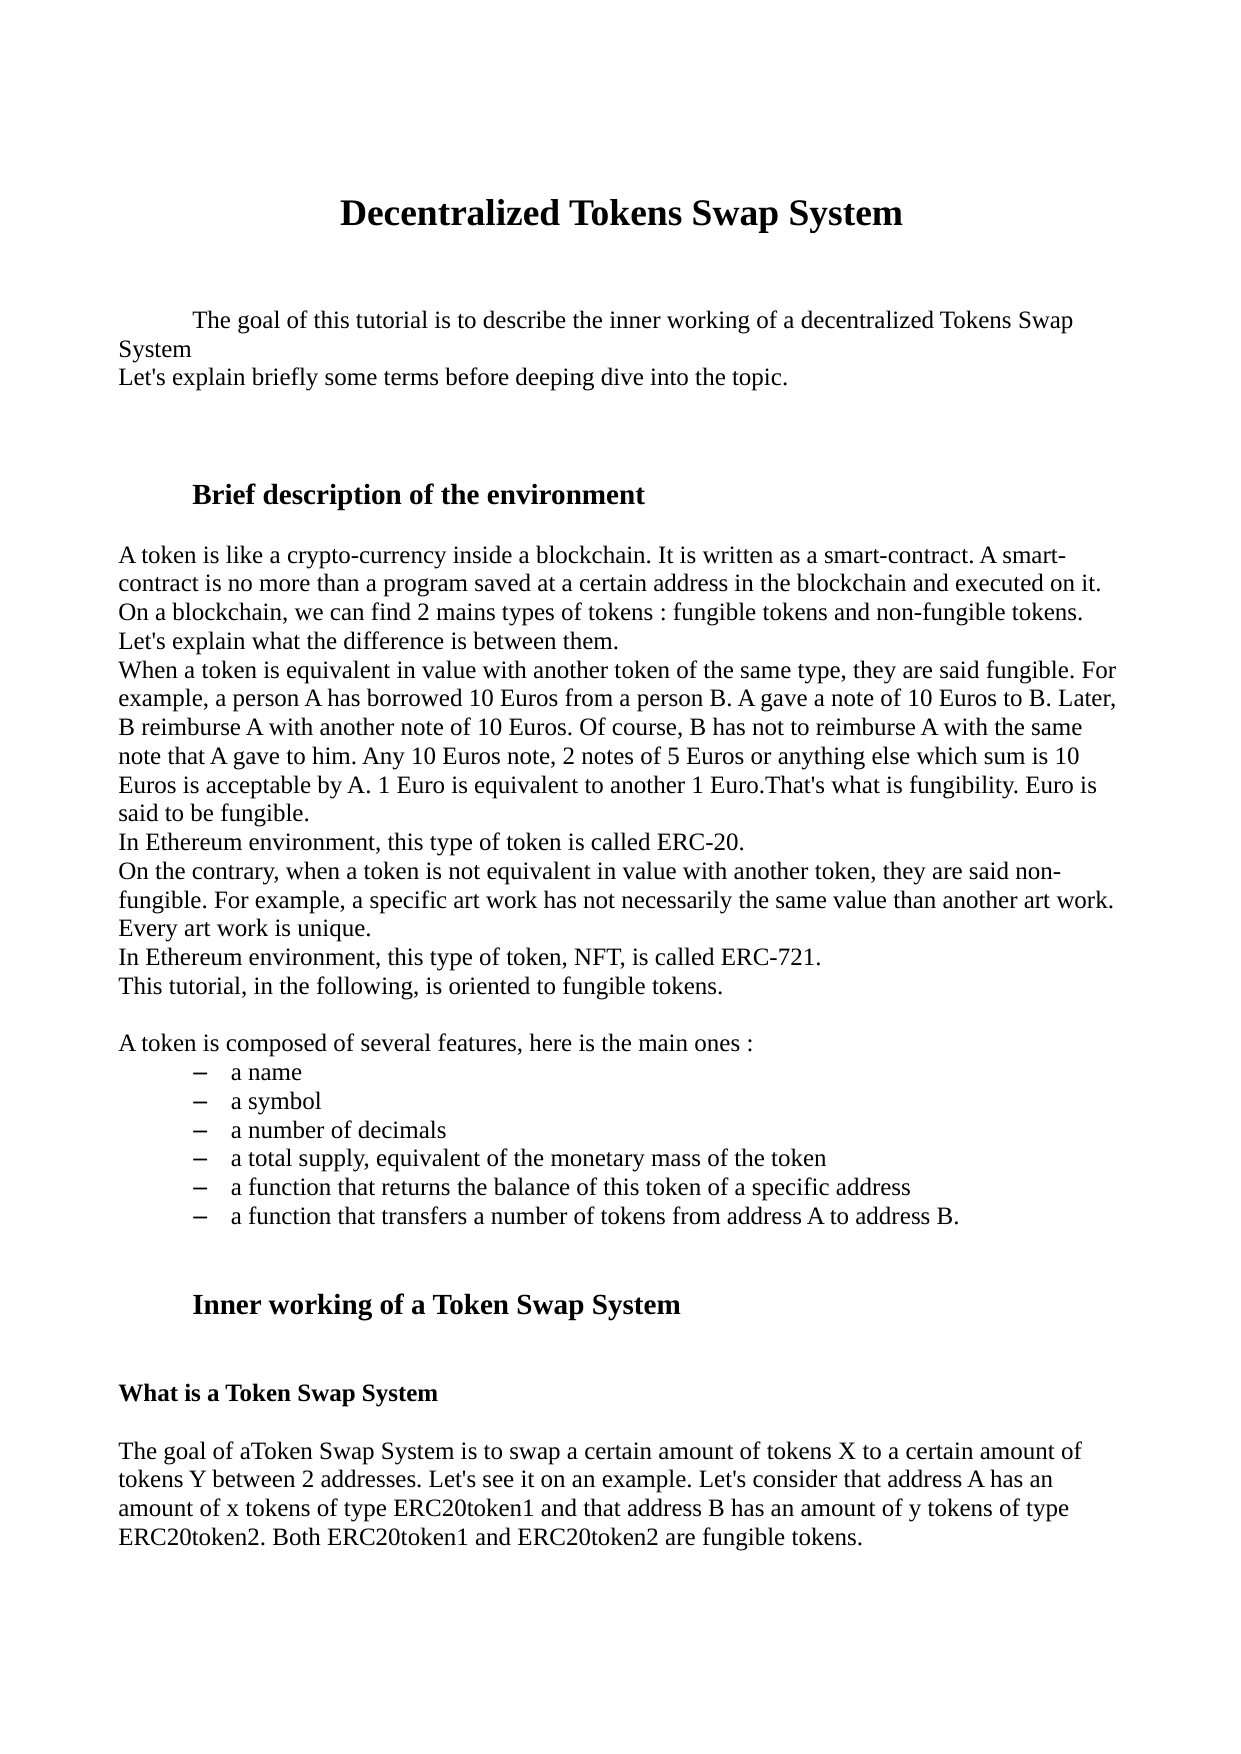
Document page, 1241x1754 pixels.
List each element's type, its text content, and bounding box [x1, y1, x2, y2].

text A token is composed of several features, here is the main ones : [118, 1028, 1122, 1057]
text In Ethereum environment, this type of token is called ERC-20. [118, 827, 1122, 856]
text When a token is equivalent in value with another token of the same type, they are said fungible. For example, a person A has borrowed 10 Euros from a person B. A gave a note of 10 Euros to B. Later, B reimburse A with another note of 10 Euros. Of course, B has not to reimburse A with the same note that A gave to him. Any 10 Euros note, 2 notes of 5 Euros or anything else which sum is 10 Euros is acceptable by A. 1 Euro is equivalent to another 1 Euro.That's what is fungibility. Euro is said to be fungible. [118, 655, 1122, 827]
list a function that returns the balance of this token of a specific address [193, 1172, 1122, 1201]
text Decentralized Tokens Swap System [118, 190, 1122, 233]
list a total supply, equivalent of the monetary mass of the token [193, 1143, 1122, 1172]
list a symbol [193, 1086, 1122, 1115]
list a function that transfers a number of tokens from address A to address B. [193, 1201, 1122, 1230]
text What is a Token Swap System [118, 1378, 1122, 1407]
list a name [193, 1057, 1122, 1086]
list a number of decimals [193, 1115, 1122, 1143]
text Inner working of a Token Swap System [118, 1287, 1122, 1321]
text On the contrary, when a token is not equivalent in value with another token, they are said non-fungible. For example, a specific art work has not necessarily the same value than another art work. Every art work is unique. [118, 856, 1122, 942]
text Let's explain what the difference is between them. [118, 626, 1122, 655]
text This tutorial, in the following, is oriented to fungible tokens. [118, 971, 1122, 1000]
text The goal of aToken Swap System is to swap a certain amount of tokens X to a certain amount of tokens Y between 2 addresses. Let's see it on an example. Let's consider that address A has an amount of x tokens of type ERC20token1 and that address B has an amount of y tokens of type ERC20token2. Both ERC20token1 and ERC20token2 are fungible tokens. [118, 1436, 1122, 1551]
text Brief description of the environment [118, 477, 1122, 511]
text The goal of this tutorial is to describe the inner working of a decentralized Tokens Swap System [118, 305, 1122, 362]
text In Ethereum environment, this type of token, NFT, is called ERC-721. [118, 942, 1122, 971]
text A token is like a crypto-currency inside a blockchain. It is written as a smart-contract. A smart-contract is no more than a program saved at a certain address in the blockchain and executed on it. [118, 540, 1122, 597]
text Let's explain briefly some terms before deeping dive into the topic. [118, 362, 1122, 391]
text On a blockchain, we can find 2 mains types of tokens : fungible tokens and non-fungible tokens. [118, 597, 1122, 626]
